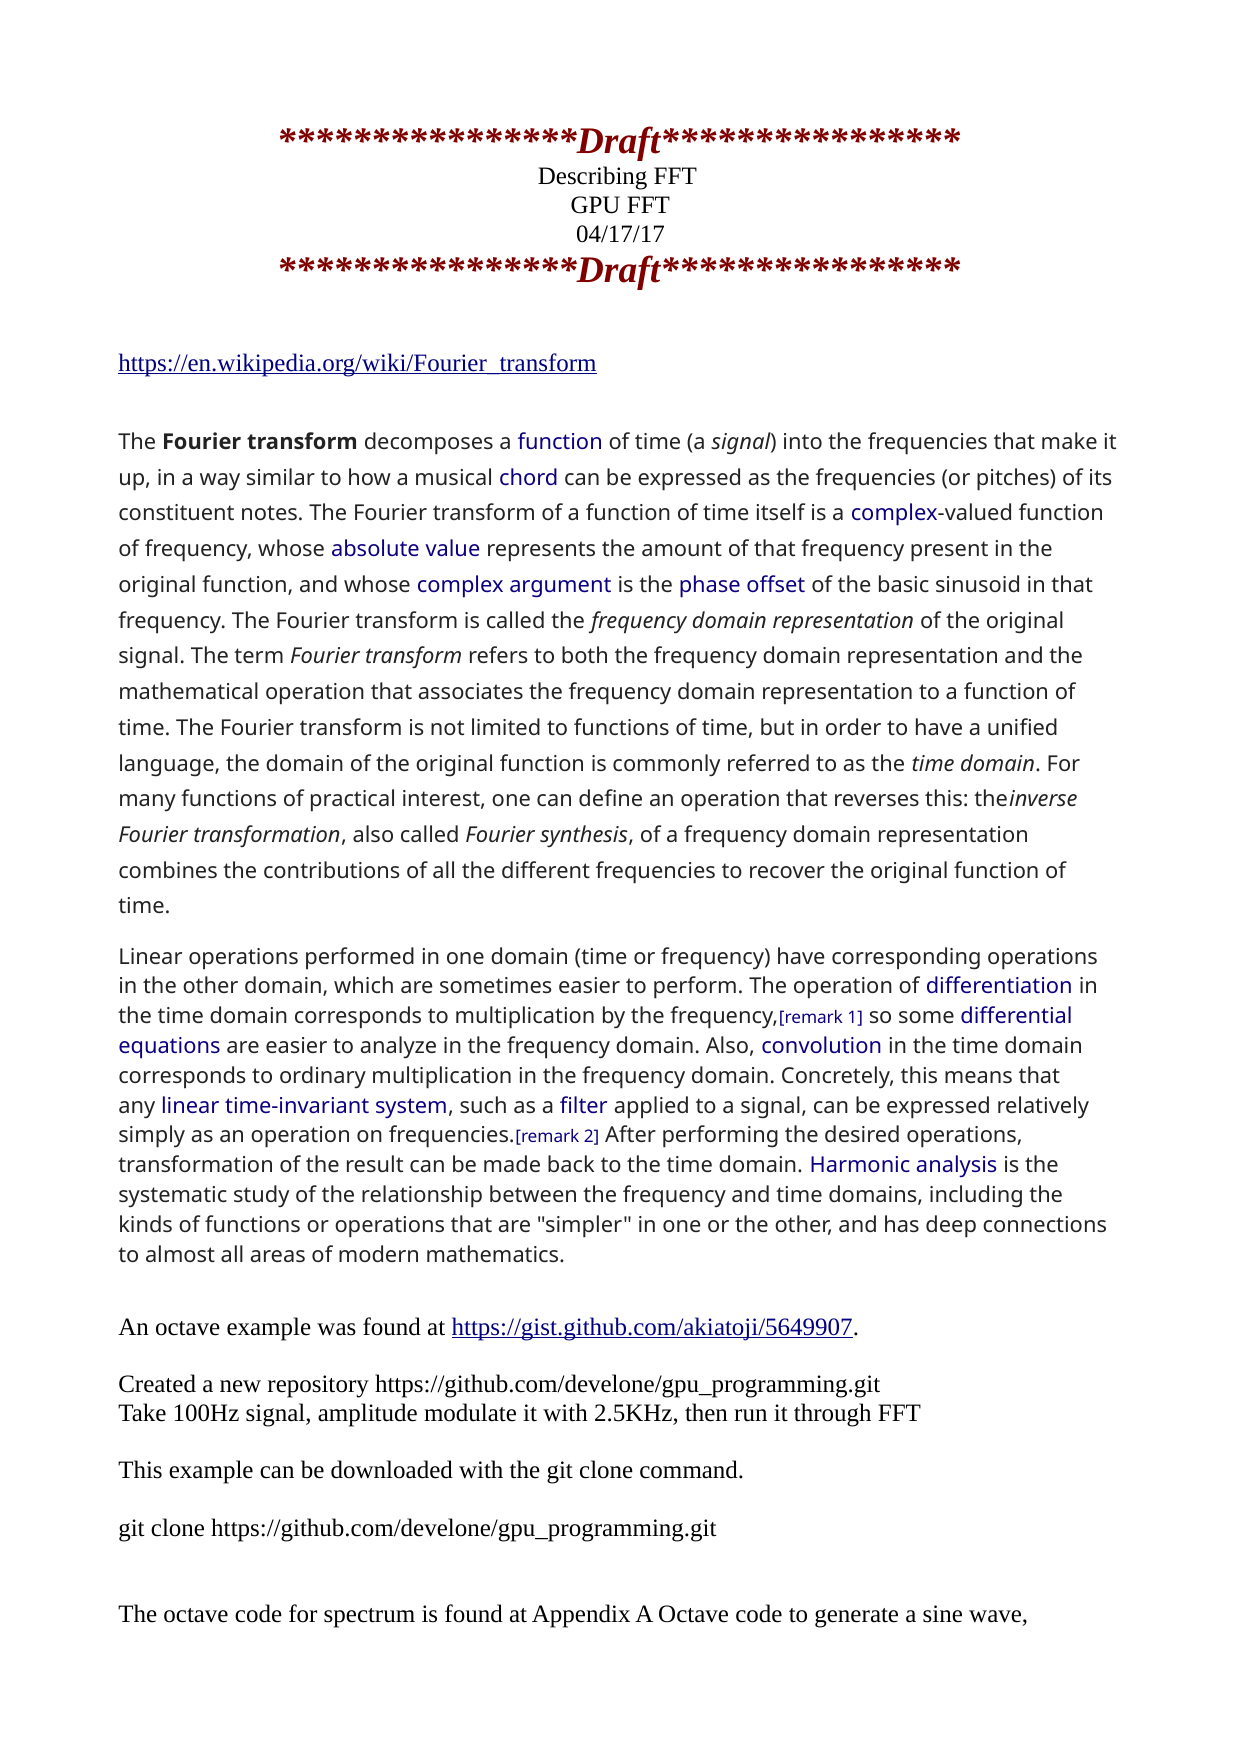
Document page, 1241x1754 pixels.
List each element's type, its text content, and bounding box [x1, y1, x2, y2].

text An octave example was found at https://gist.github.com/akiatoji/5649907. [118, 1312, 1122, 1341]
text ****************Draft**************** [118, 118, 1122, 161]
text 04/17/17 [118, 219, 1122, 247]
text Take 100Hz signal, amplitude modulate it with 2.5KHz, then run it through FFT [118, 1398, 1122, 1427]
text Created a new repository https://github.com/develone/gpu_programming.git [118, 1369, 1122, 1398]
text git clone https://github.com/develone/gpu_programming.git [118, 1513, 1122, 1542]
text The Fourier transform decomposes a function of time (a signal) into the frequencies that make it up, in a way similar to how a musical chord can be expressed as the frequencies (or pitches) of its constituent notes. The Fourier transform of a function of time itself is a complex-valued function of frequency, whose absolute value represents the amount of that frequency present in the original function, and whose complex argument is the phase offset of the basic sinusoid in that frequency. The Fourier transform is called the frequency domain representation of the original signal. The term Fourier transform refers to both the frequency domain representation and the mathematical operation that associates the frequency domain representation to a function of time. The Fourier transform is not limited to functions of time, but in order to have a unified language, the domain of the original function is commonly referred to as the time domain. For many functions of practical interest, one can define an operation that reverses this: theinverse Fourier transformation, also called Fourier synthesis, of a frequency domain representation combines the contributions of all the different frequencies to recover the original function of time. [118, 426, 1122, 920]
text Describing FFT [118, 161, 1122, 190]
text GPU FFT [118, 190, 1122, 219]
text The octave code for spectrum is found at Appendix A Octave code to generate a sine wave, [118, 1599, 1122, 1628]
text ****************Draft**************** [118, 247, 1122, 291]
text This example can be downloaded with the git clone command. [118, 1456, 1122, 1484]
text Linear operations performed in one domain (time or frequency) have corresponding operations in the other domain, which are sometimes easier to perform. The operation of differentiation in the time domain corresponds to multiplication by the frequency,[remark 1] so some differential equations are easier to analyze in the frequency domain. Also, convolution in the time domain corresponds to ordinary multiplication in the frequency domain. Concretely, this means that any linear time-invariant system, such as a filter applied to a signal, can be expressed relatively simply as an operation on frequencies.[remark 2] After performing the desired operations, transformation of the result can be made back to the time domain. Harmonic analysis is the systematic study of the relationship between the frequency and time domains, including the kinds of functions or operations that are "simpler" in one or the other, and has deep connections to almost all areas of modern mathematics. [118, 941, 1122, 1268]
text https://en.wikipedia.org/wiki/Fourier_transform [118, 348, 1122, 377]
